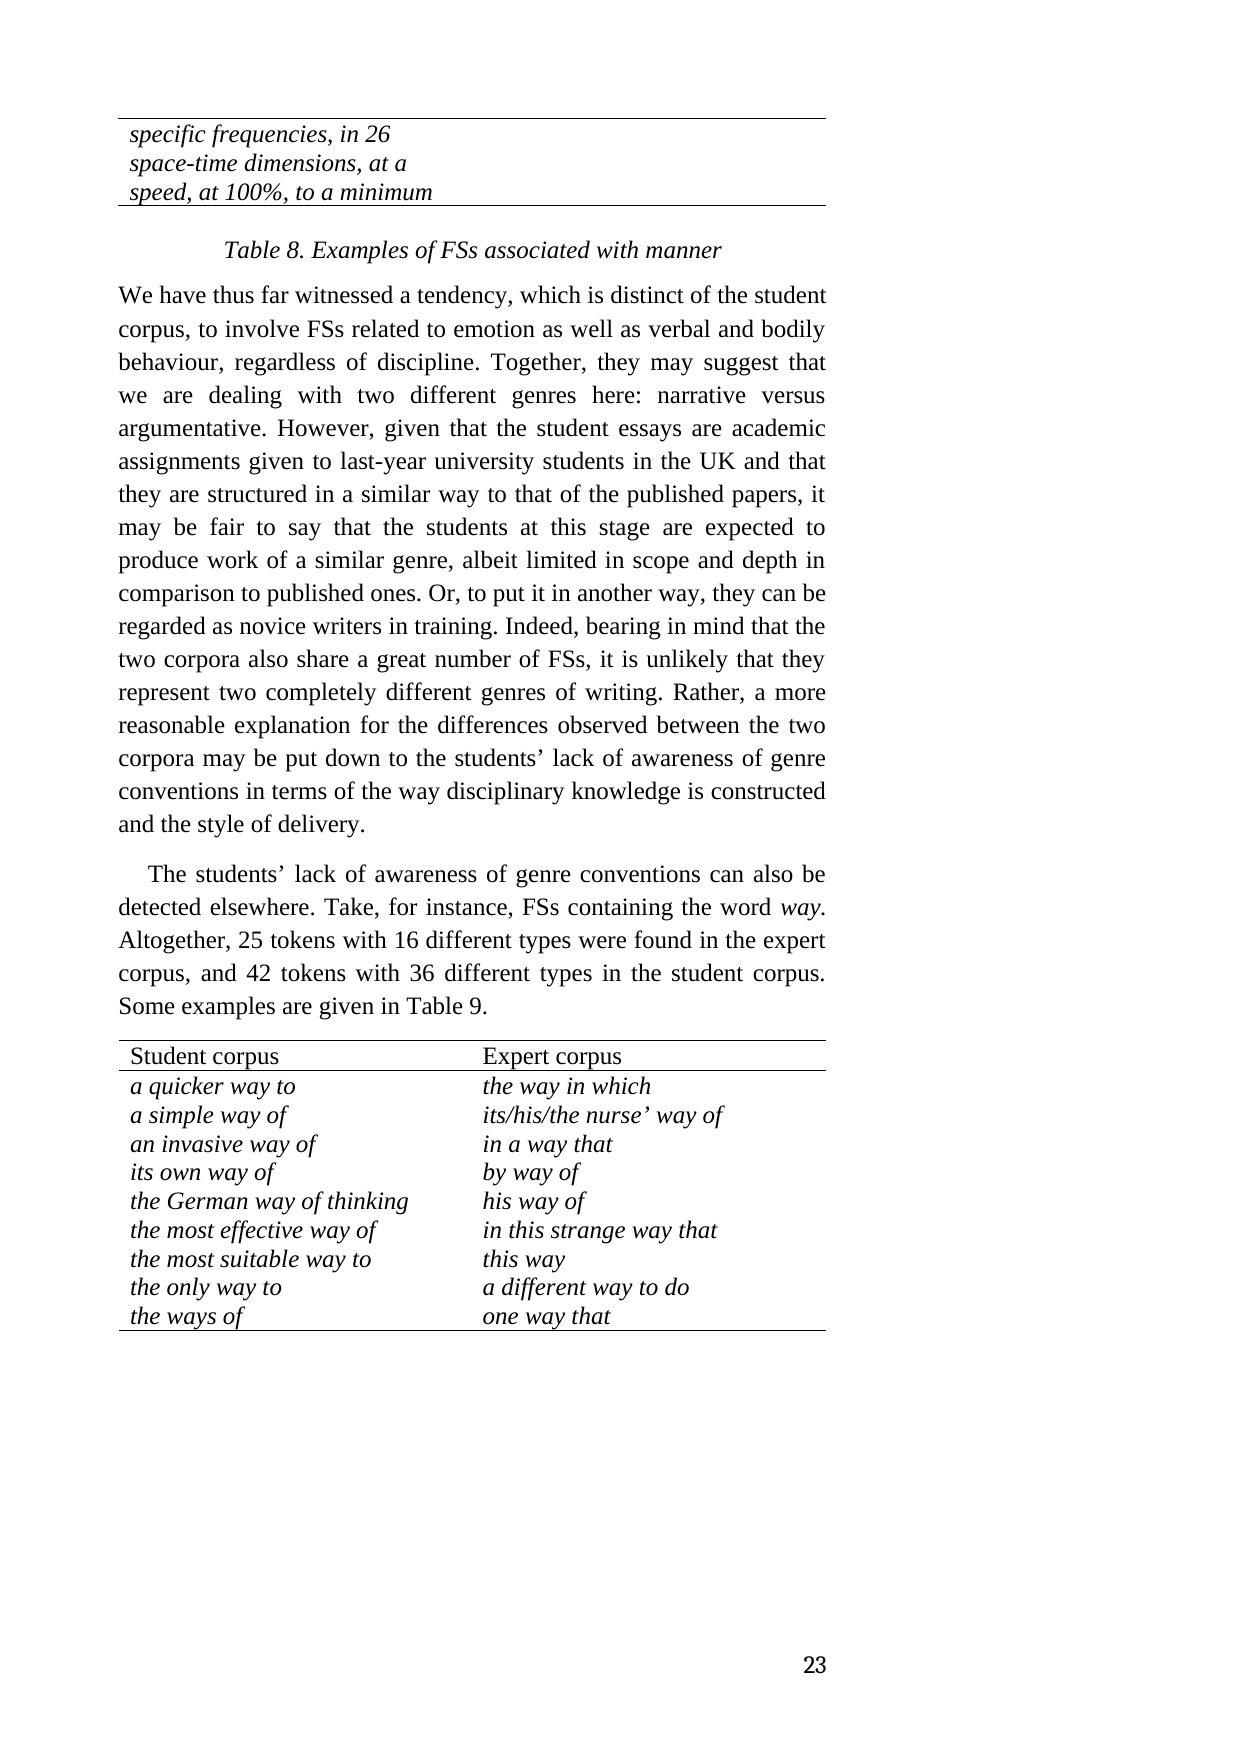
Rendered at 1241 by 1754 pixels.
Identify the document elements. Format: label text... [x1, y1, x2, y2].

table_header Student corpus [119, 1041, 471, 1070]
table_header Expert corpus [471, 1041, 826, 1070]
table_cell [472, 119, 826, 205]
text We have thus far witnessed a tendency, which is distinct of the student corpus, to involve FSs related to emotion as well as verbal and bodily behaviour, regardless of discipline. Together, they may suggest that we are dealing with two different genres here: narrative versus argumentative. However, given that the student essays are academic assignments given to last-year university students in the UK and that they are structured in a similar way to that of the published papers, it may be fair to say that the students at this stage are expected to produce work of a similar genre, albeit limited in scope and depth in comparison to published ones. Or, to put it in another way, they can be regarded as novice writers in training. Indeed, bearing in mind that the two corpora also share a great number of FSs, it is unlikely that they represent two completely different genres of writing. Rather, a more reasonable explanation for the differences observed between the two corpora may be put down to the students’ lack of awareness of genre conventions in terms of the way disciplinary knowledge is constructed and the style of delivery. [118, 281, 827, 838]
table_cell the way in which its/his/the nurse’ way of in a way that by way of his way of in this strange way that this way a different way to do one way that [471, 1071, 826, 1330]
table_cell specific frequencies, in 26 space-time dimensions, at a speed, at 100%, to a minimum [118, 119, 472, 205]
table_cell a quicker way to a simple way of an invasive way of its own way of the German way of thinking the most effective way of the most suitable way to the only way to the ways of [119, 1071, 471, 1330]
text Table 8. Examples of FSs associated with manner [118, 235, 827, 264]
text The students’ lack of awareness of genre conventions can also be detected elsewhere. Take, for instance, FSs containing the word way. Altogether, 25 tokens with 16 different types were found in the expert corpus, and 42 tokens with 36 different types in the student corpus. Some examples are given in Table 9. [118, 859, 827, 1019]
